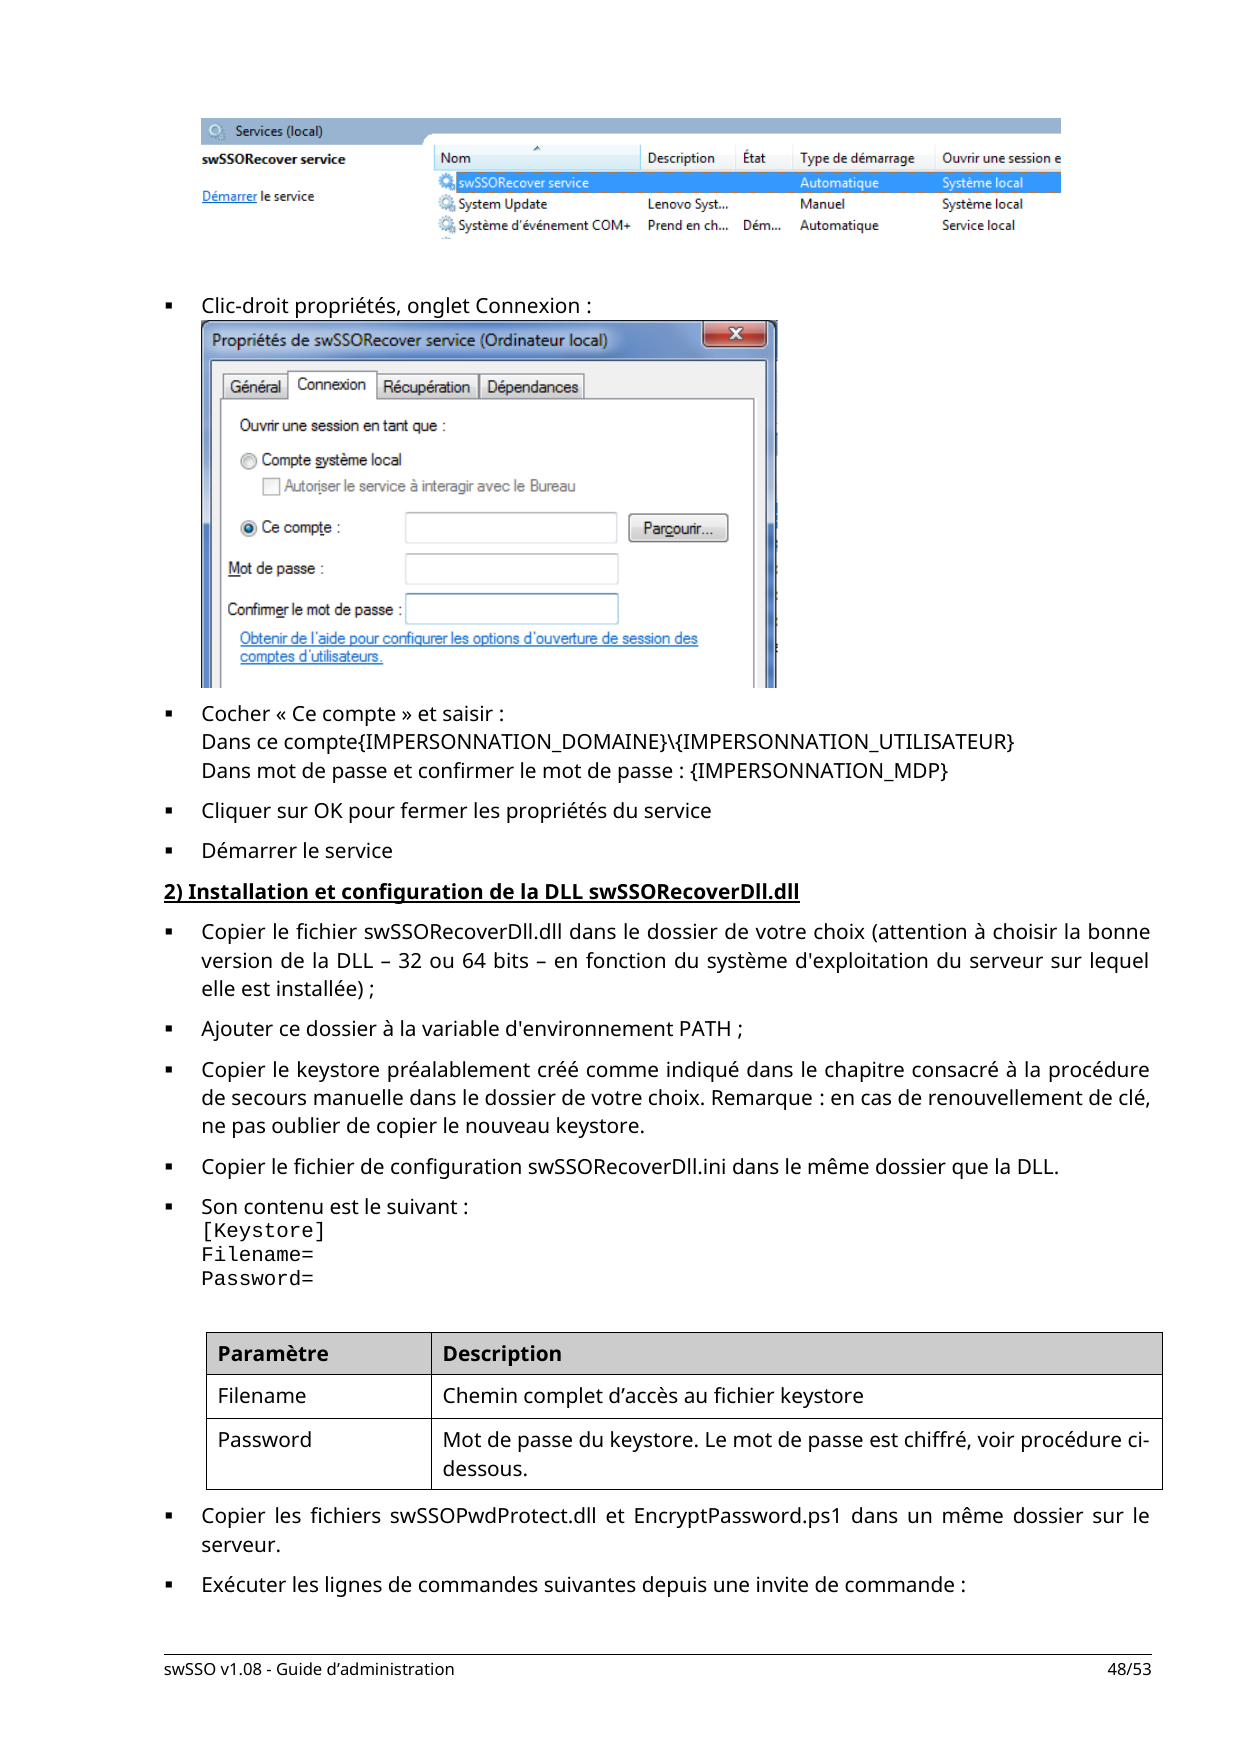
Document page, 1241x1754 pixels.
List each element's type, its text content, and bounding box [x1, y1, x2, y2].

table_cell Filename [207, 1375, 431, 1418]
picture [201, 320, 778, 688]
table_cell Password [207, 1419, 431, 1489]
list Clic-droit propriétés, onglet Connexion : [164, 292, 1152, 320]
list Cocher « Ce compte » et saisir : [164, 699, 1152, 727]
list Démarrer le service [164, 836, 1152, 865]
list Ajouter ce dossier à la variable d'environnement PATH ; [164, 1014, 1152, 1043]
table_header Description [432, 1333, 1162, 1374]
picture [201, 118, 1061, 239]
text [Keystore] [201, 1220, 1152, 1244]
list Copier le fichier swSSORecoverDll.dll dans le dossier de votre choix (attention à choisir la bonne version de la DLL – 32 ou 64 bits – en fonction du système d'exploitation du serveur sur lequel elle est installée) ; [164, 917, 1152, 1003]
list Cliquer sur OK pour fermer les propriétés du service [164, 796, 1152, 824]
table_cell Mot de passe du keystore. Le mot de passe est chiffré, voir procédure ci-dessous. [432, 1419, 1162, 1489]
table_header Paramètre [207, 1333, 431, 1374]
text Filename= [201, 1244, 1152, 1268]
list Son contenu est le suivant : [164, 1192, 1152, 1220]
text 2) Installation et configuration de la DLL swSSORecoverDll.dll [164, 877, 1152, 906]
table_cell Chemin complet d’accès au fichier keystore [432, 1375, 1162, 1418]
text Password= [201, 1268, 1152, 1291]
text Dans mot de passe et confirmer le mot de passe : {IMPERSONNATION_MDP} [201, 756, 1152, 784]
list Copier le keystore préalablement créé comme indiqué dans le chapitre consacré à la procédure de secours manuelle dans le dossier de votre choix. Remarque : en cas de renouvellement de clé, ne pas oublier de copier le nouveau keystore. [164, 1055, 1152, 1140]
list Copier les fichiers swSSOPwdProtect.dll et EncryptPassword.ps1 dans un même dossier sur le serveur. [164, 1502, 1152, 1558]
text Dans ce compte{IMPERSONNATION_DOMAINE}\{IMPERSONNATION_UTILISATEUR} [201, 727, 1152, 756]
list Copier le fichier de configuration swSSORecoverDll.ini dans le même dossier que la DLL. [164, 1152, 1152, 1180]
list Exécuter les lignes de commandes suivantes depuis une invite de commande : [164, 1570, 1152, 1599]
